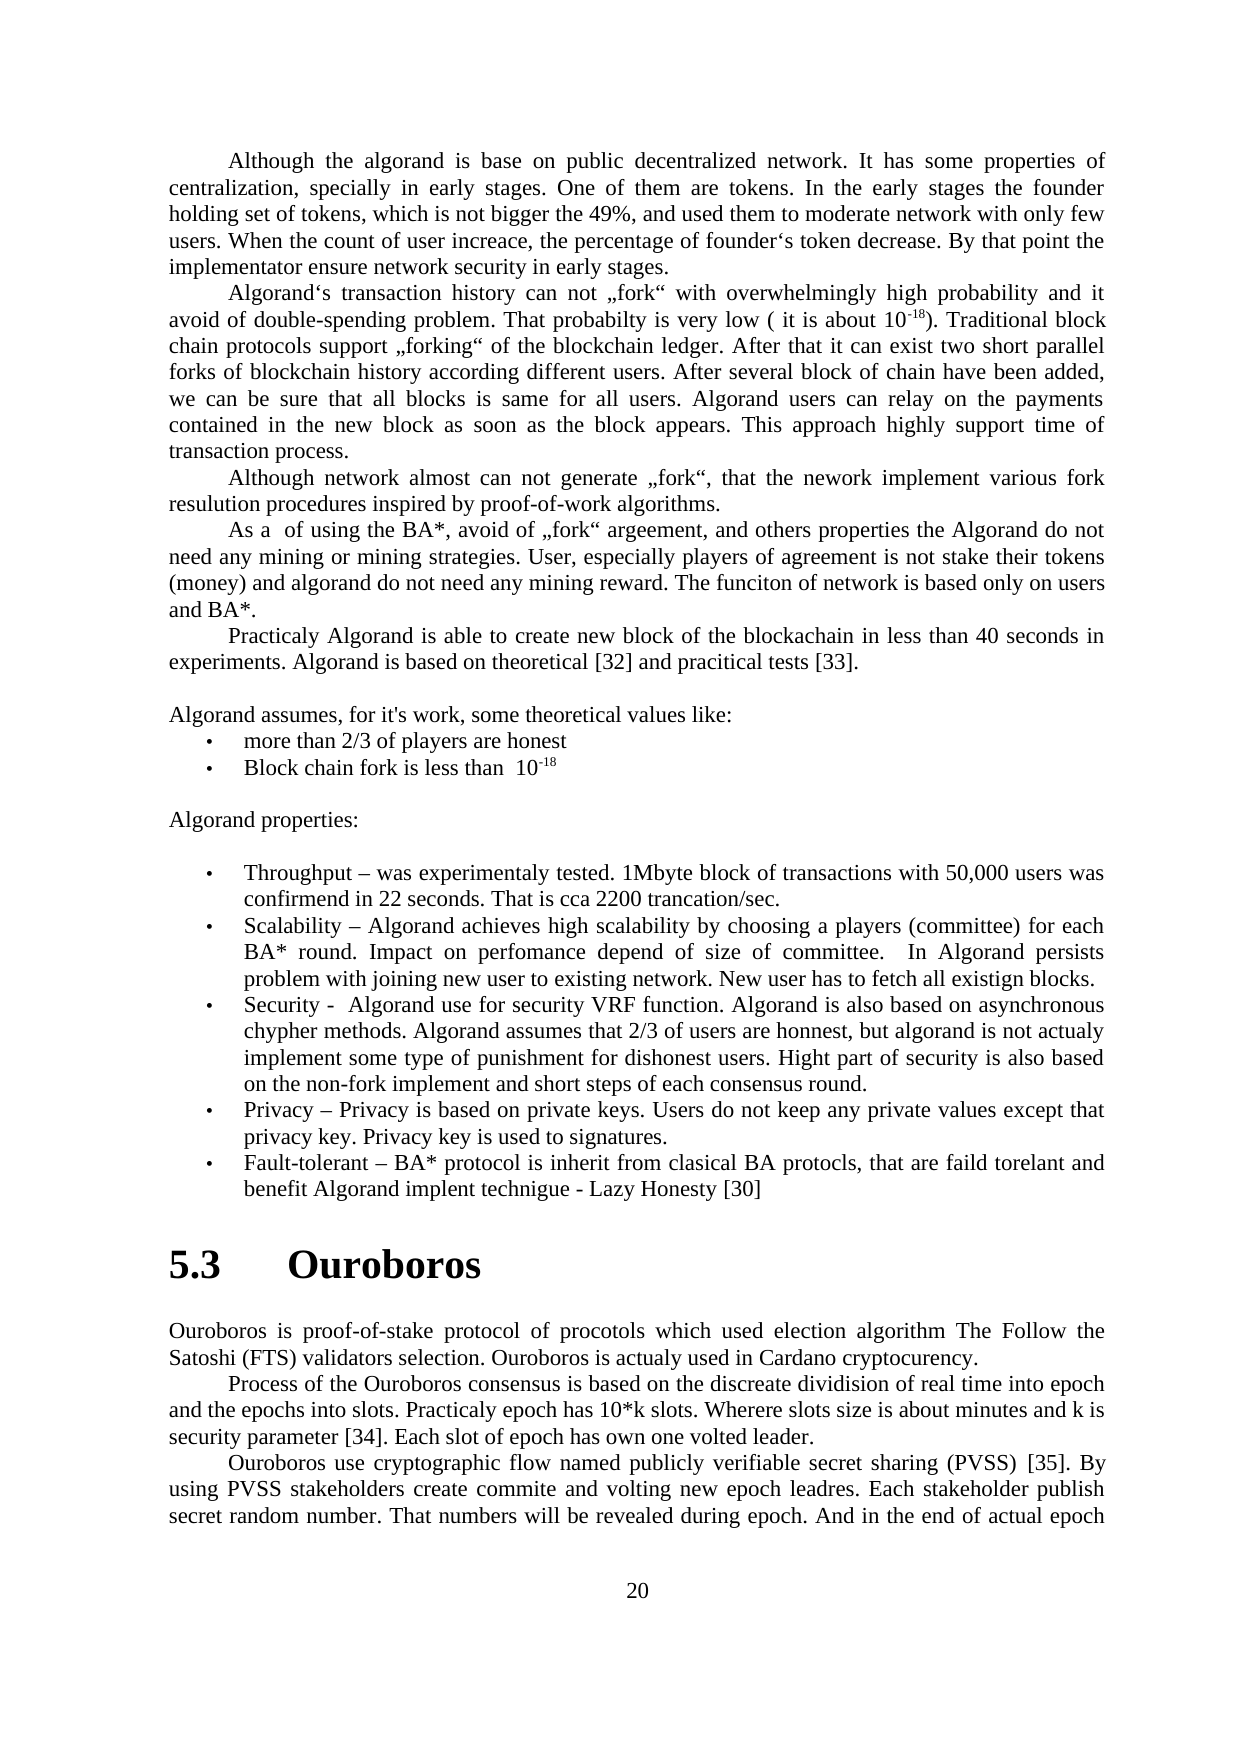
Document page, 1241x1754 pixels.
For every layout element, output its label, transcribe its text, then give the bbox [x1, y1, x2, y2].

text Process of the Ouroboros consensus is based on the discreate dividision of real time into epoch and the epochs into slots. Practicaly epoch has 10*k slots. Wherere slots size is about minutes and k is security parameter [34]. Each slot of epoch has own one volted leader. [169, 1370, 1106, 1449]
text Algorand properties: [169, 806, 1106, 833]
list Throughput – was experimentaly tested. 1Mbyte block of transactions with 50,000 users was confirmend in 22 seconds. That is cca 2200 trancation/sec. [206, 859, 1106, 912]
text Ouroboros is proof-of-stake protocol of procotols which used election algorithm The Follow the Satoshi (FTS) validators selection. Ouroboros is actualy used in Cardano cryptocurency. [169, 1317, 1106, 1370]
text Although the algorand is base on public decentralized network. It has some properties of centralization, specially in early stages. One of them are tokens. In the early stages the founder holding set of tokens, which is not bigger the 49%, and used them to moderate network with only few users. When the count of user increace, the percentage of founder‘s token decrease. By that point the implementator ensure network security in early stages. [169, 148, 1106, 279]
text Algorand‘s transaction history can not „fork“ with overwhelmingly high probability and it avoid of double-spending problem. That probabilty is very low ( it is about 10-18). Traditional block chain protocols support „forking“ of the blockchain ledger. After that it can exist two short parallel forks of blockchain history according different users. After several block of chain have been added, we can be sure that all blocks is same for all users. Algorand users can relay on the payments contained in the new block as soon as the block appears. This approach highly support time of transaction process. [169, 279, 1106, 464]
list Fault-tolerant – BA* protocol is inherit from clasical BA protocls, that are faild torelant and benefit Algorand implent technigue - Lazy Honesty [30] [206, 1149, 1106, 1202]
list Privacy – Privacy is based on private keys. Users do not keep any private values except that privacy key. Privacy key is used to signatures. [206, 1096, 1106, 1149]
list Scalability – Algorand achieves high scalability by choosing a players (committee) for each BA* round. Impact on perfomance depend of size of committee. In Algorand persists problem with joining new user to existing network. New user has to fetch all existign blocks. [206, 912, 1106, 991]
text Algorand assumes, for it's work, some theoretical values like: [169, 701, 1106, 727]
subtitle Ouroboros [169, 1239, 1106, 1287]
text Practicaly Algorand is able to create new block of the blockachain in less than 40 seconds in experiments. Algorand is based on theoretical [32] and pracitical tests [33]. [169, 622, 1106, 675]
list more than 2/3 of players are honest [206, 727, 1106, 754]
text Although network almost can not generate „fork“, that the nework implement various fork resulution procedures inspired by proof-of-work algorithms. [169, 464, 1106, 517]
text Ouroboros use cryptographic flow named publicly verifiable secret sharing (PVSS) [35]. By using PVSS stakeholders create commite and volting new epoch leadres. Each stakeholder publish secret random number. That numbers will be revealed during epoch. And in the end of actual epoch [169, 1449, 1106, 1528]
text As a of using the BA*, avoid of „fork“ argeement, and others properties the Algorand do not need any mining or mining strategies. User, especially players of agreement is not stake their tokens (money) and algorand do not need any mining reward. The funciton of network is based only on users and BA*. [169, 517, 1106, 622]
list Block chain fork is less than 10-18 [206, 754, 1106, 780]
list Security - Algorand use for security VRF function. Algorand is also based on asynchronous chypher methods. Algorand assumes that 2/3 of users are honnest, but algorand is not actualy implement some type of punishment for dishonest users. Hight part of security is also based on the non-fork implement and short steps of each consensus round. [206, 991, 1106, 1096]
